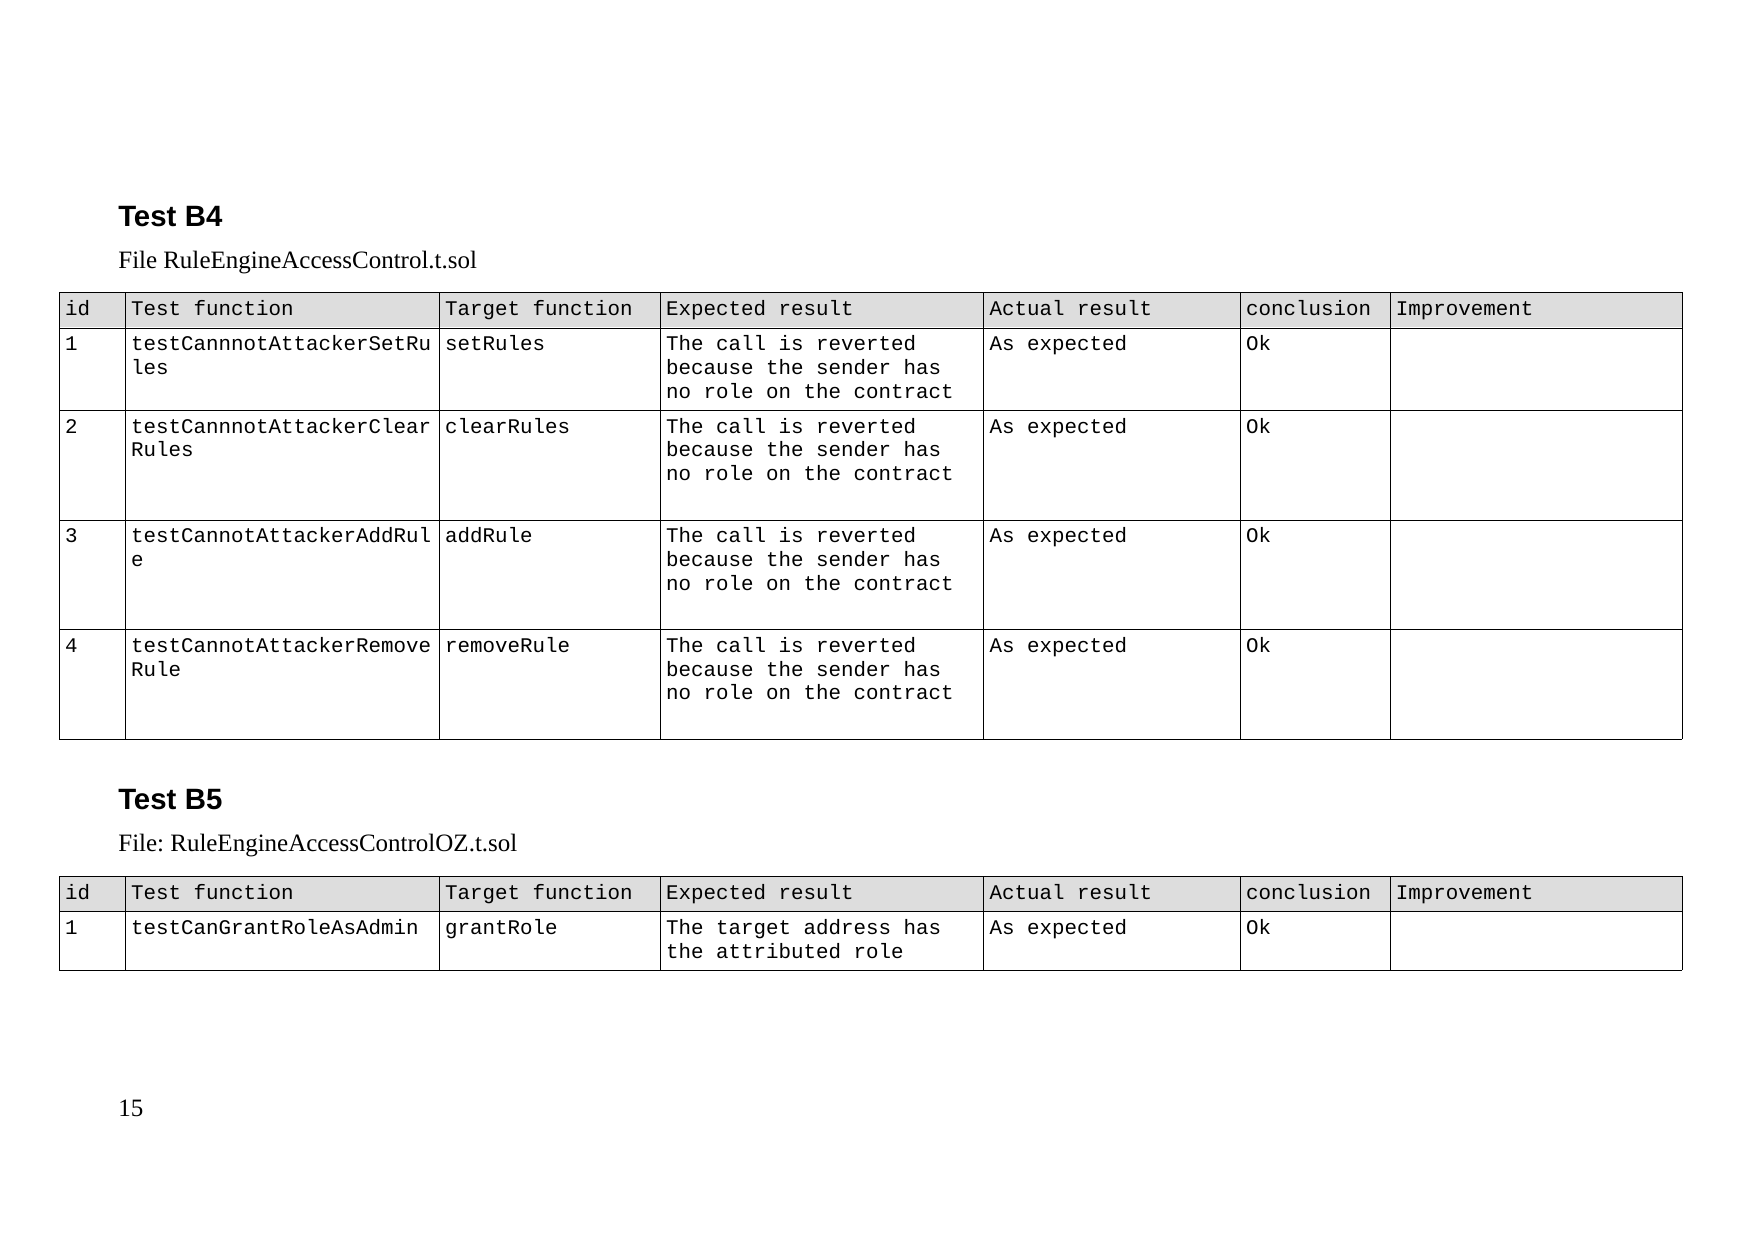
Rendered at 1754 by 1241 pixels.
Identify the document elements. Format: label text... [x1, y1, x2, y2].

table_header Expected result [661, 877, 983, 911]
table_cell clearRules [440, 411, 660, 519]
table_cell Ok [1241, 912, 1390, 970]
table_cell 3 [60, 521, 125, 629]
table_cell 1 [60, 912, 125, 970]
table_cell The call is reverted because the sender has no role on the contract [661, 411, 983, 519]
table_cell [1391, 630, 1682, 739]
subtitle Test B5 [118, 782, 1636, 816]
table_cell 2 [60, 411, 125, 519]
table_cell The call is reverted because the sender has no role on the contract [661, 329, 983, 410]
table_header conclusion [1241, 877, 1390, 911]
table_cell Ok [1241, 329, 1390, 410]
table_header conclusion [1241, 293, 1390, 327]
table_cell [1391, 411, 1682, 519]
table_header Expected result [661, 293, 983, 327]
table_cell As expected [984, 912, 1240, 970]
table_cell [1391, 329, 1682, 410]
table_header id [60, 293, 125, 327]
table_cell testCannotAttackerRemoveRule [126, 630, 439, 739]
table_header Test function [126, 877, 439, 911]
table_header Target function [440, 293, 660, 327]
table_cell Ok [1241, 521, 1390, 629]
table_cell As expected [984, 411, 1240, 519]
table_cell testCannnotAttackerSetRules [126, 329, 439, 410]
table_cell The call is reverted because the sender has no role on the contract [661, 521, 983, 629]
table_cell testCannnotAttackerClearRules [126, 411, 439, 519]
table_cell [1391, 912, 1682, 970]
text File RuleEngineAccessControl.t.sol [118, 245, 1636, 273]
table_cell The call is reverted because the sender has no role on the contract [661, 630, 983, 739]
table_header Improvement [1391, 877, 1682, 911]
table_header id [60, 877, 125, 911]
table_cell Ok [1241, 411, 1390, 519]
table_cell 1 [60, 329, 125, 410]
table_header Test function [126, 293, 439, 327]
table_cell The target address has the attributed role [661, 912, 983, 970]
table_cell 4 [60, 630, 125, 739]
subtitle Test B4 [118, 198, 1636, 232]
table_header Actual result [984, 293, 1240, 327]
text File: RuleEngineAccessControlOZ.t.sol [118, 828, 1636, 857]
table_cell grantRole [440, 912, 660, 970]
table_cell Ok [1241, 630, 1390, 739]
table_header Improvement [1391, 293, 1682, 327]
table_cell [1391, 521, 1682, 629]
table_cell testCanGrantRoleAsAdmin [126, 912, 439, 970]
table_cell removeRule [440, 630, 660, 739]
table_cell addRule [440, 521, 660, 629]
table_header Target function [440, 877, 660, 911]
table_cell As expected [984, 521, 1240, 629]
table_cell testCannotAttackerAddRule [126, 521, 439, 629]
table_cell setRules [440, 329, 660, 410]
table_header Actual result [984, 877, 1240, 911]
table_cell As expected [984, 630, 1240, 739]
table_cell As expected [984, 329, 1240, 410]
